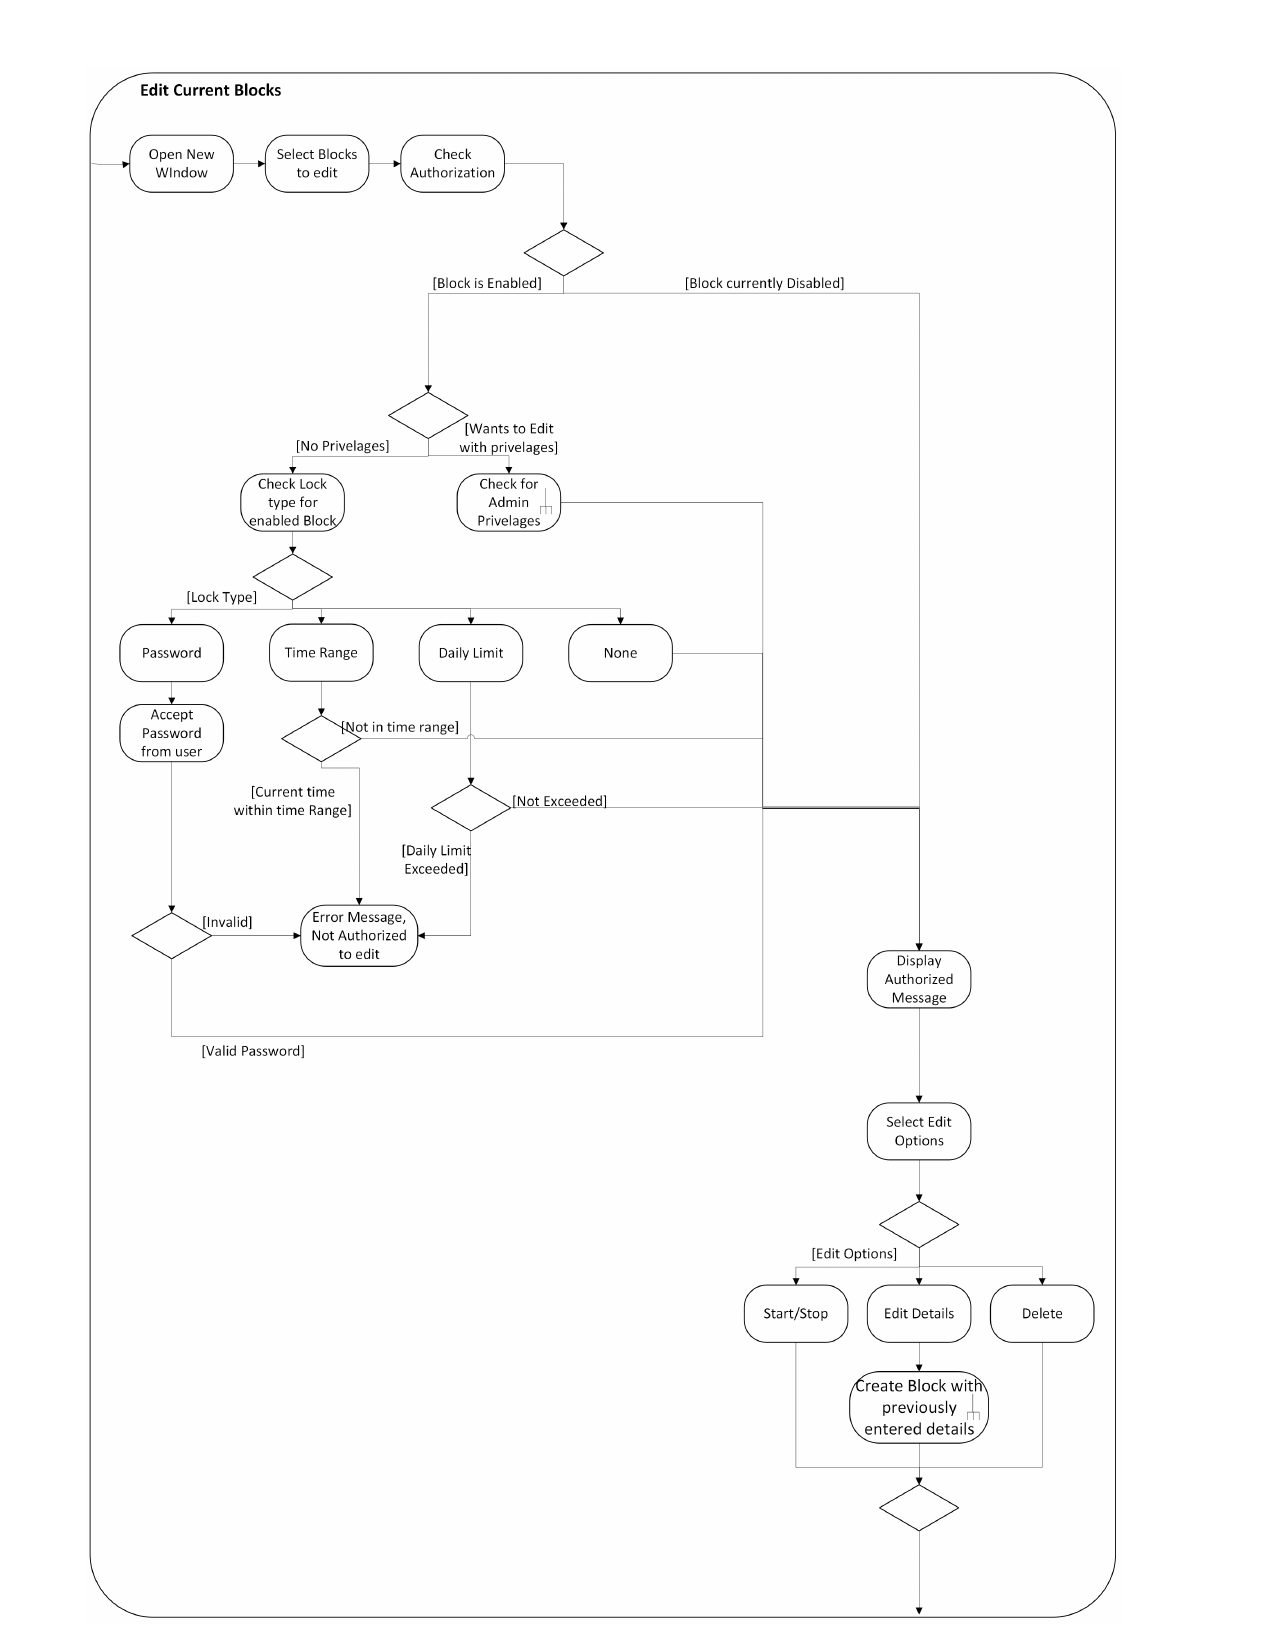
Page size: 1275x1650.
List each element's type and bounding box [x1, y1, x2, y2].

picture [83, 66, 1122, 1624]
